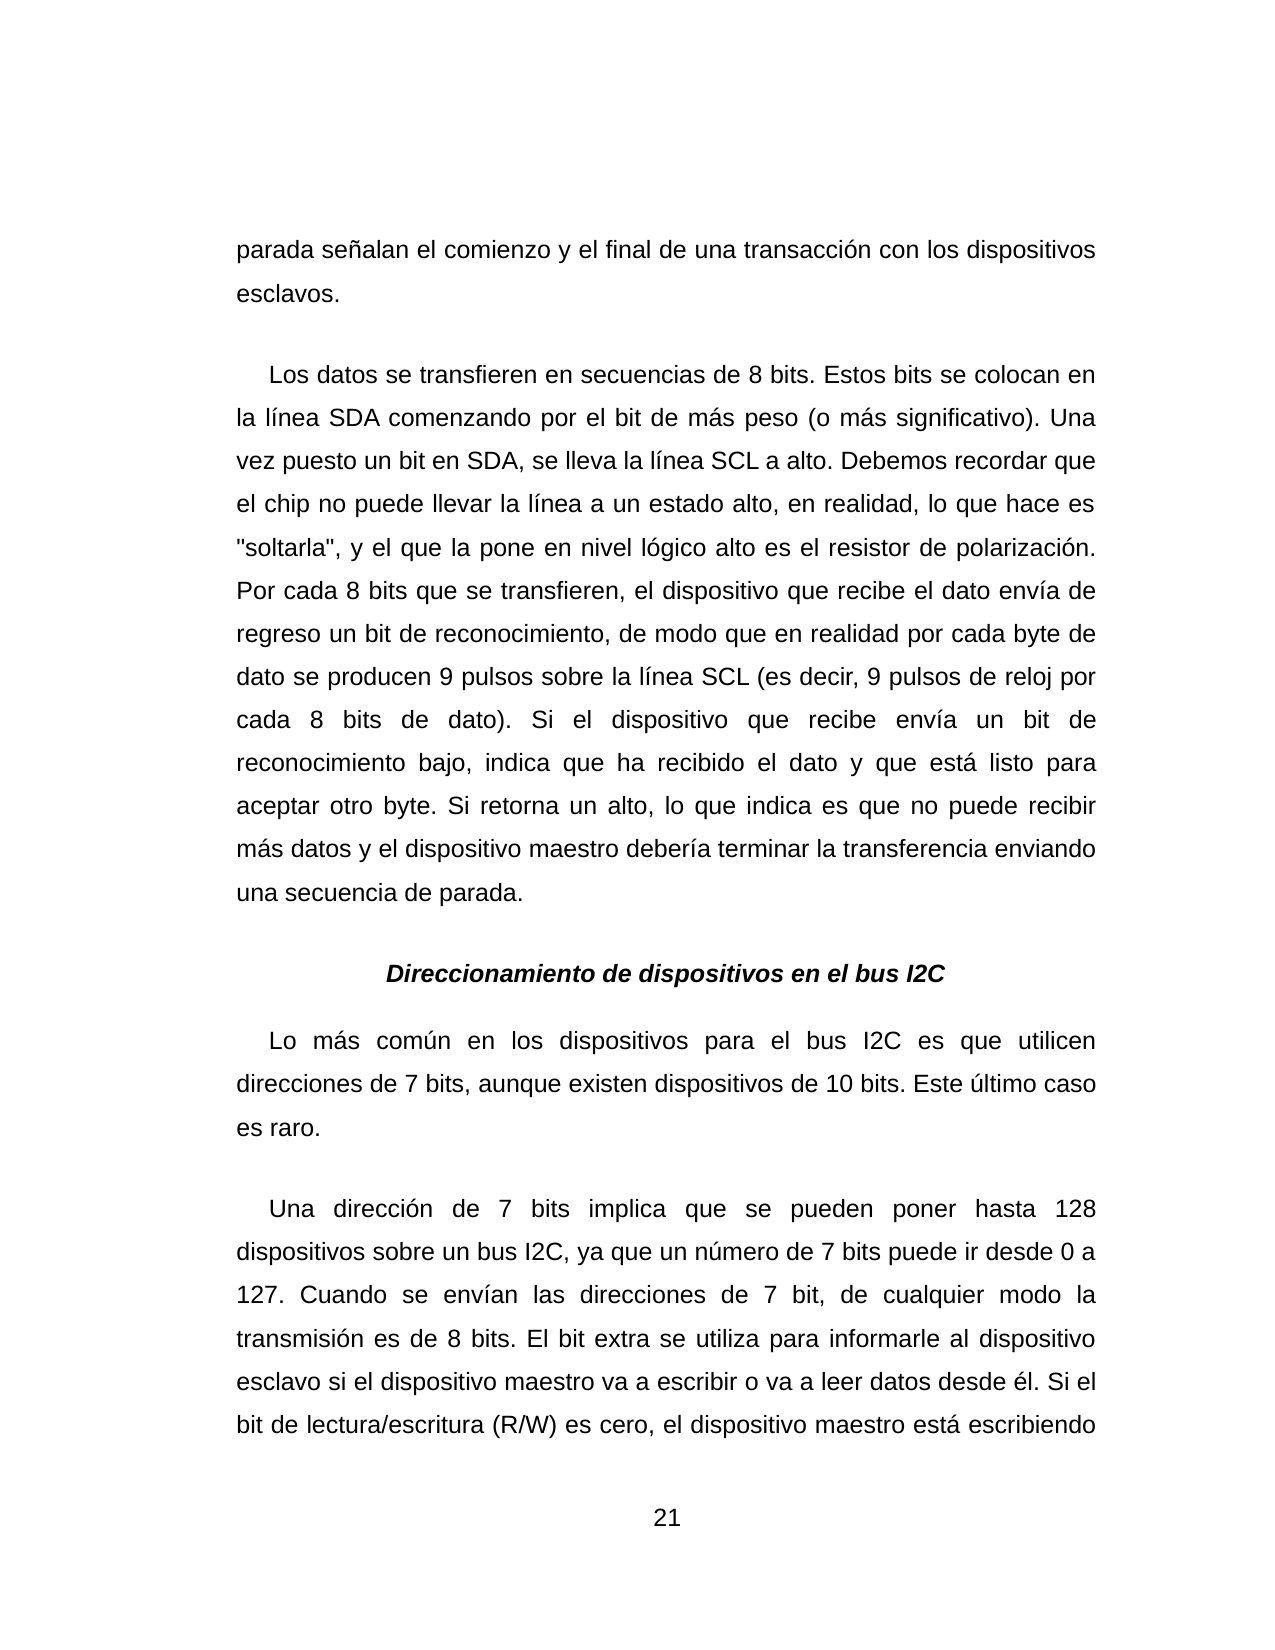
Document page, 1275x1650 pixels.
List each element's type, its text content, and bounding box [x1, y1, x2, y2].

text Una dirección de 7 bits implica que se pueden poner hasta 128 dispositivos sobre un bus I2C, ya que un número de 7 bits puede ir desde 0 a 127. Cuando se envían las direcciones de 7 bit, de cualquier modo la transmisión es de 8 bits. El bit extra se utiliza para informarle al dispositivo esclavo si el dispositivo maestro va a escribir o va a leer datos desde él. Si el bit de lectura/escritura (R/W) es cero, el dispositivo maestro está escribiendo [236, 1194, 1098, 1438]
subtitle Direccionamiento de dispositivos en el bus I2C [236, 959, 1098, 988]
text Los datos se transfieren en secuencias de 8 bits. Estos bits se colocan en la línea SDA comenzando por el bit de más peso (o más significativo). Una vez puesto un bit en SDA, se lleva la línea SCL a alto. Debemos recordar que el chip no puede llevar la línea a un estado alto, en realidad, lo que hace es "soltarla", y el que la pone en nivel lógico alto es el resistor de polarización. Por cada 8 bits que se transfieren, el dispositivo que recibe el dato envía de regreso un bit de reconocimiento, de modo que en realidad por cada byte de dato se producen 9 pulsos sobre la línea SCL (es decir, 9 pulsos de reloj por cada 8 bits de dato). Si el dispositivo que recibe envía un bit de reconocimiento bajo, indica que ha recibido el dato y que está listo para aceptar otro byte. Si retorna un alto, lo que indica es que no puede recibir más datos y el dispositivo maestro debería terminar la transferencia enviando una secuencia de parada. [236, 360, 1098, 906]
text Lo más común en los dispositivos para el bus I2C es que utilicen direcciones de 7 bits, aunque existen dispositivos de 10 bits. Este último caso es raro. [236, 1026, 1098, 1141]
text parada señalan el comienzo y el final de una transacción con los dispositivos esclavos. [236, 235, 1098, 307]
